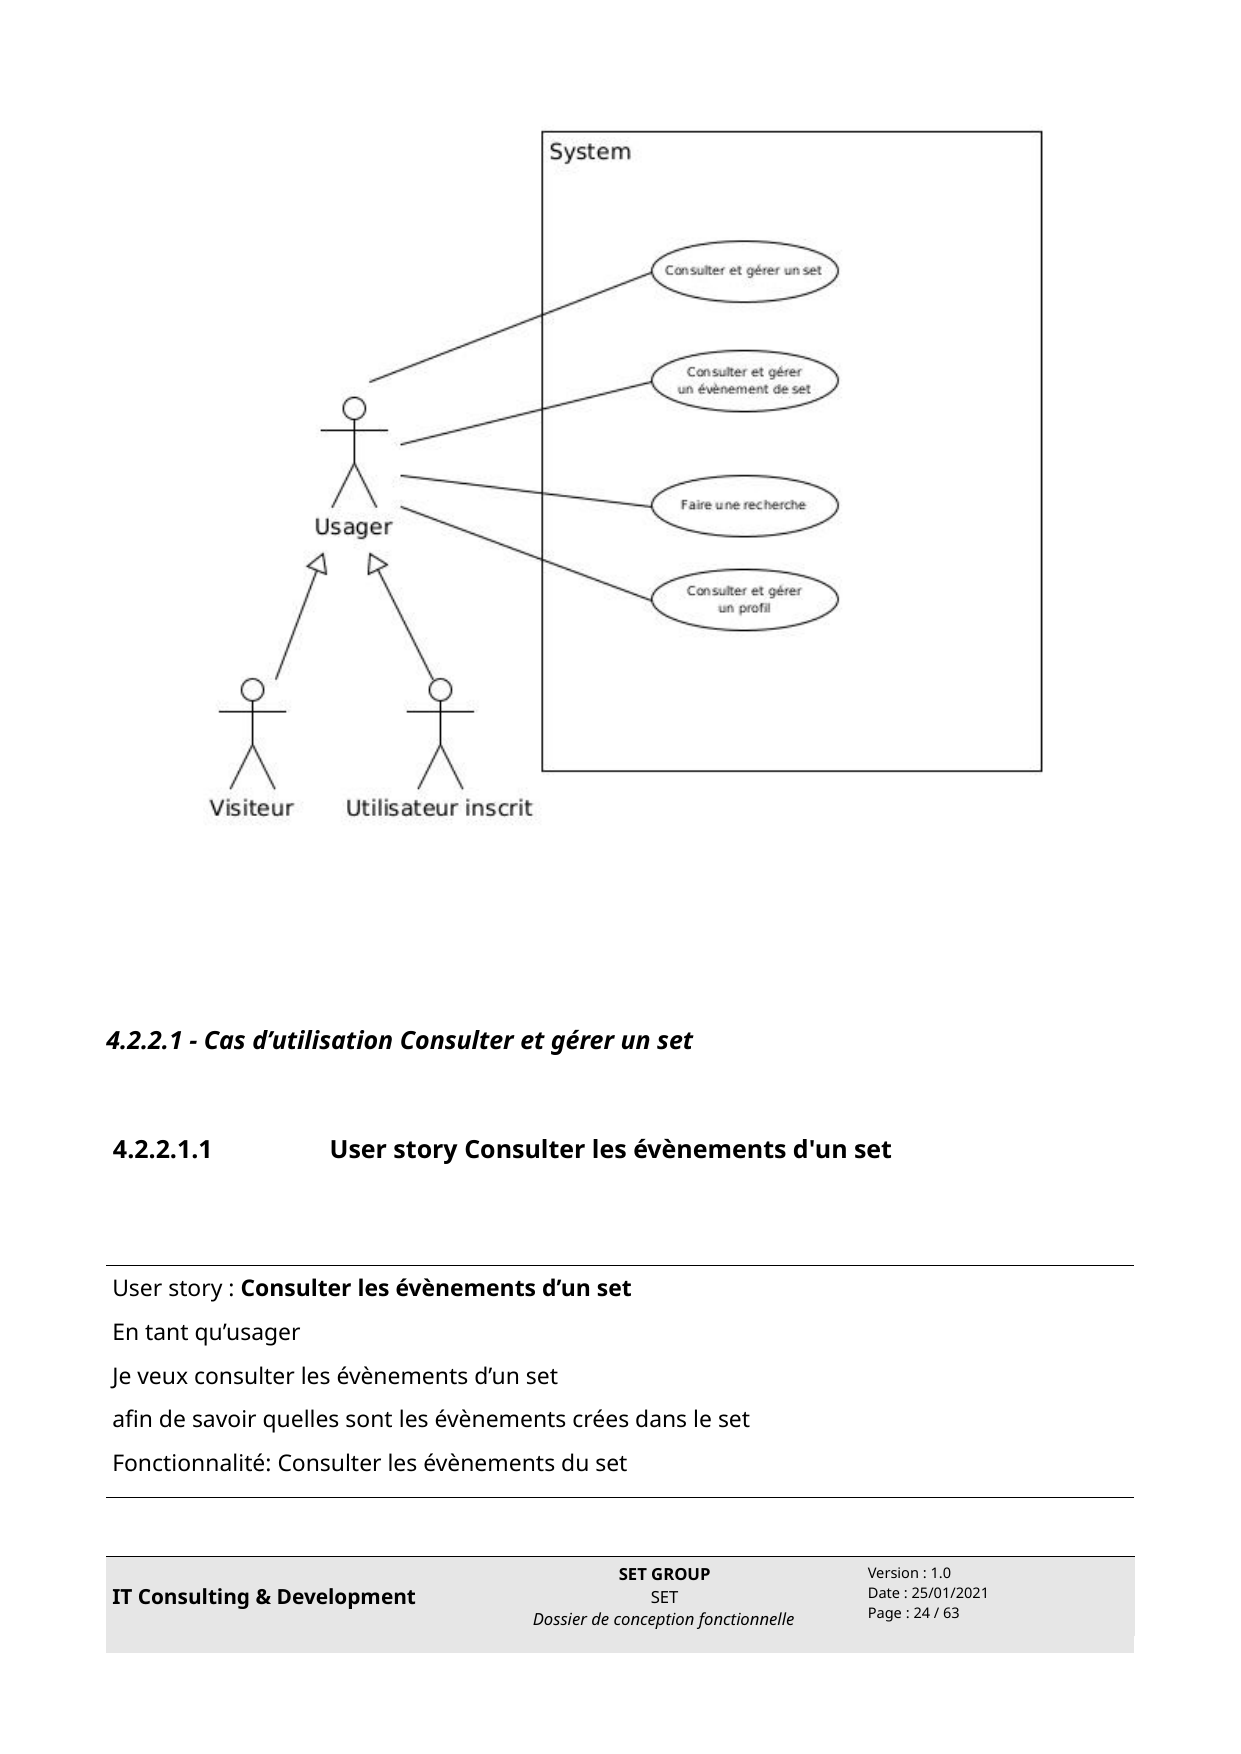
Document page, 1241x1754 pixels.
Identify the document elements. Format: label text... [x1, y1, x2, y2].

table_header User story : Consulter les évènements d’un set En tant qu’usager Je veux consulter les évènements d’un set afin de savoir quelles sont les évènements crées dans le set Fonctionnalité: Consulter les évènements du set [106, 1266, 1134, 1497]
subtitle Cas d’utilisation Consulter et gérer un set [106, 1022, 1134, 1056]
subtitle User story Consulter les évènements d'un set [106, 1131, 1134, 1165]
picture [167, 100, 1074, 866]
